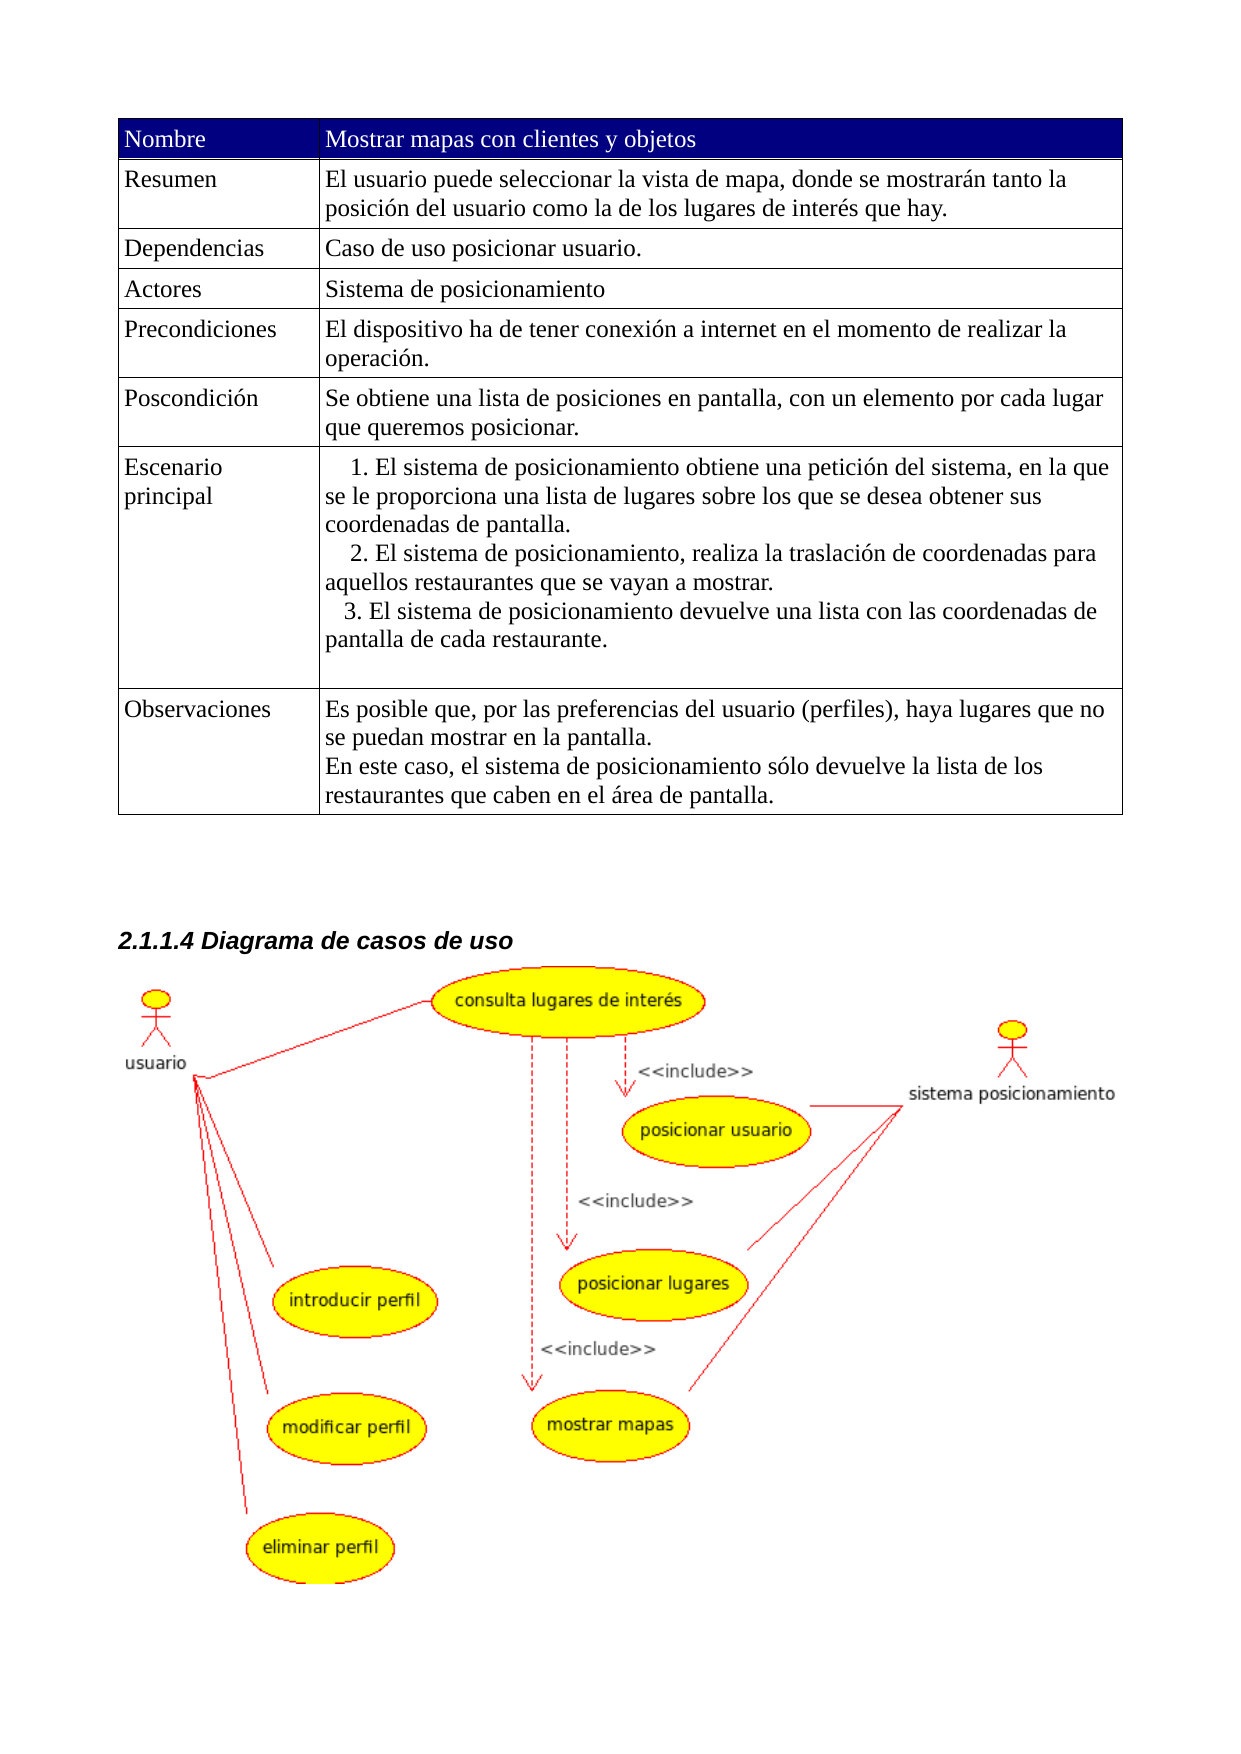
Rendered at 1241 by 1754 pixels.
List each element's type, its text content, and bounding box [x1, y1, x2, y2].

table_cell 1. El sistema de posicionamiento obtiene una petición del sistema, en la que se le proporciona una lista de lugares sobre los que se desea obtener sus coordenadas de pantalla. 2. El sistema de posicionamiento, realiza la traslación de coordenadas para aquellos restaurantes que se vayan a mostrar. 3. El sistema de posicionamiento devuelve una lista con las coordenadas de pantalla de cada restaurante. [320, 447, 1122, 688]
table_cell Precondiciones [119, 309, 319, 377]
table_cell Es posible que, por las preferencias del usuario (perfiles), haya lugares que no se puedan mostrar en la pantalla. En este caso, el sistema de posicionamiento sólo devuelve la lista de los restaurantes que caben en el área de pantalla. [320, 689, 1122, 814]
table_cell Poscondición [119, 378, 319, 446]
table_cell Resumen [119, 160, 319, 227]
table_header Nombre [119, 119, 319, 158]
subtitle 2.1.1.4 Diagrama de casos de uso [118, 926, 1122, 954]
table_cell El dispositivo ha de tener conexión a internet en el momento de realizar la operación. [320, 309, 1122, 377]
table_cell Se obtiene una lista de posiciones en pantalla, con un elemento por cada lugar que queremos posicionar. [320, 378, 1122, 446]
table_cell Dependencias [119, 229, 319, 268]
table_header Mostrar mapas con clientes y objetos [320, 119, 1122, 158]
table_cell Actores [119, 269, 319, 308]
table_cell Caso de uso posicionar usuario. [320, 229, 1122, 268]
table_cell Observaciones [119, 689, 319, 814]
table_cell Sistema de posicionamiento [320, 269, 1122, 308]
table_cell El usuario puede seleccionar la vista de mapa, donde se mostrarán tanto la posición del usuario como la de los lugares de interés que hay. [320, 160, 1122, 227]
table_cell Escenario principal [119, 447, 319, 688]
picture [118, 966, 1122, 1584]
